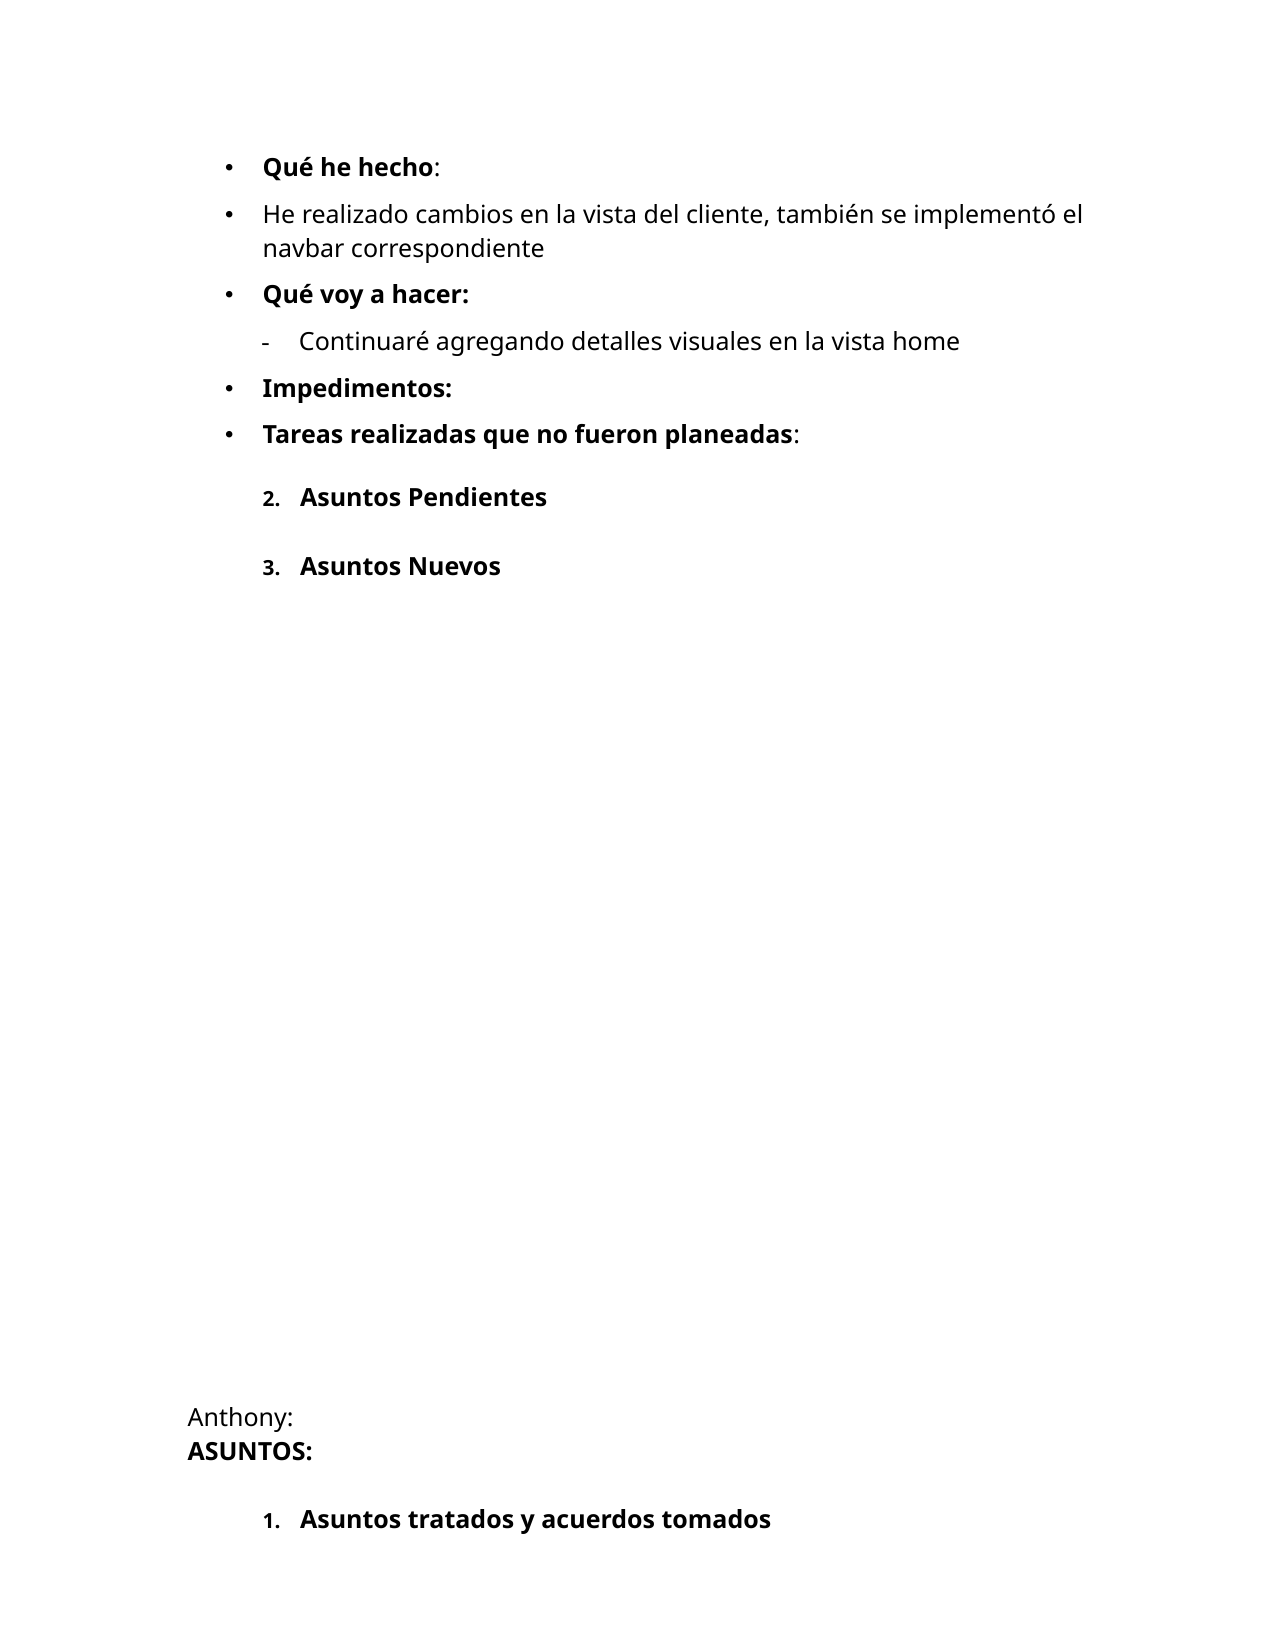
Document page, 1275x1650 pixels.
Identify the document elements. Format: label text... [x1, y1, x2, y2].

list Impedimentos: [225, 370, 1087, 404]
list Asuntos tratados y acuerdos tomados [262, 1502, 1087, 1536]
list Qué voy a hacer: [225, 277, 1087, 311]
list Asuntos Nuevos [262, 548, 1087, 582]
text Anthony: [187, 1400, 1087, 1434]
text ASUNTOS: [187, 1434, 1087, 1468]
list Continuaré agregando detalles visuales en la vista home [261, 324, 1087, 358]
list He realizado cambios en la vista del cliente, también se implementó el navbar correspondiente [225, 197, 1087, 265]
list Qué he hecho: [225, 150, 1087, 184]
list Tareas realizadas que no fueron planeadas: [225, 417, 1087, 451]
list Asuntos Pendientes [262, 480, 1087, 514]
